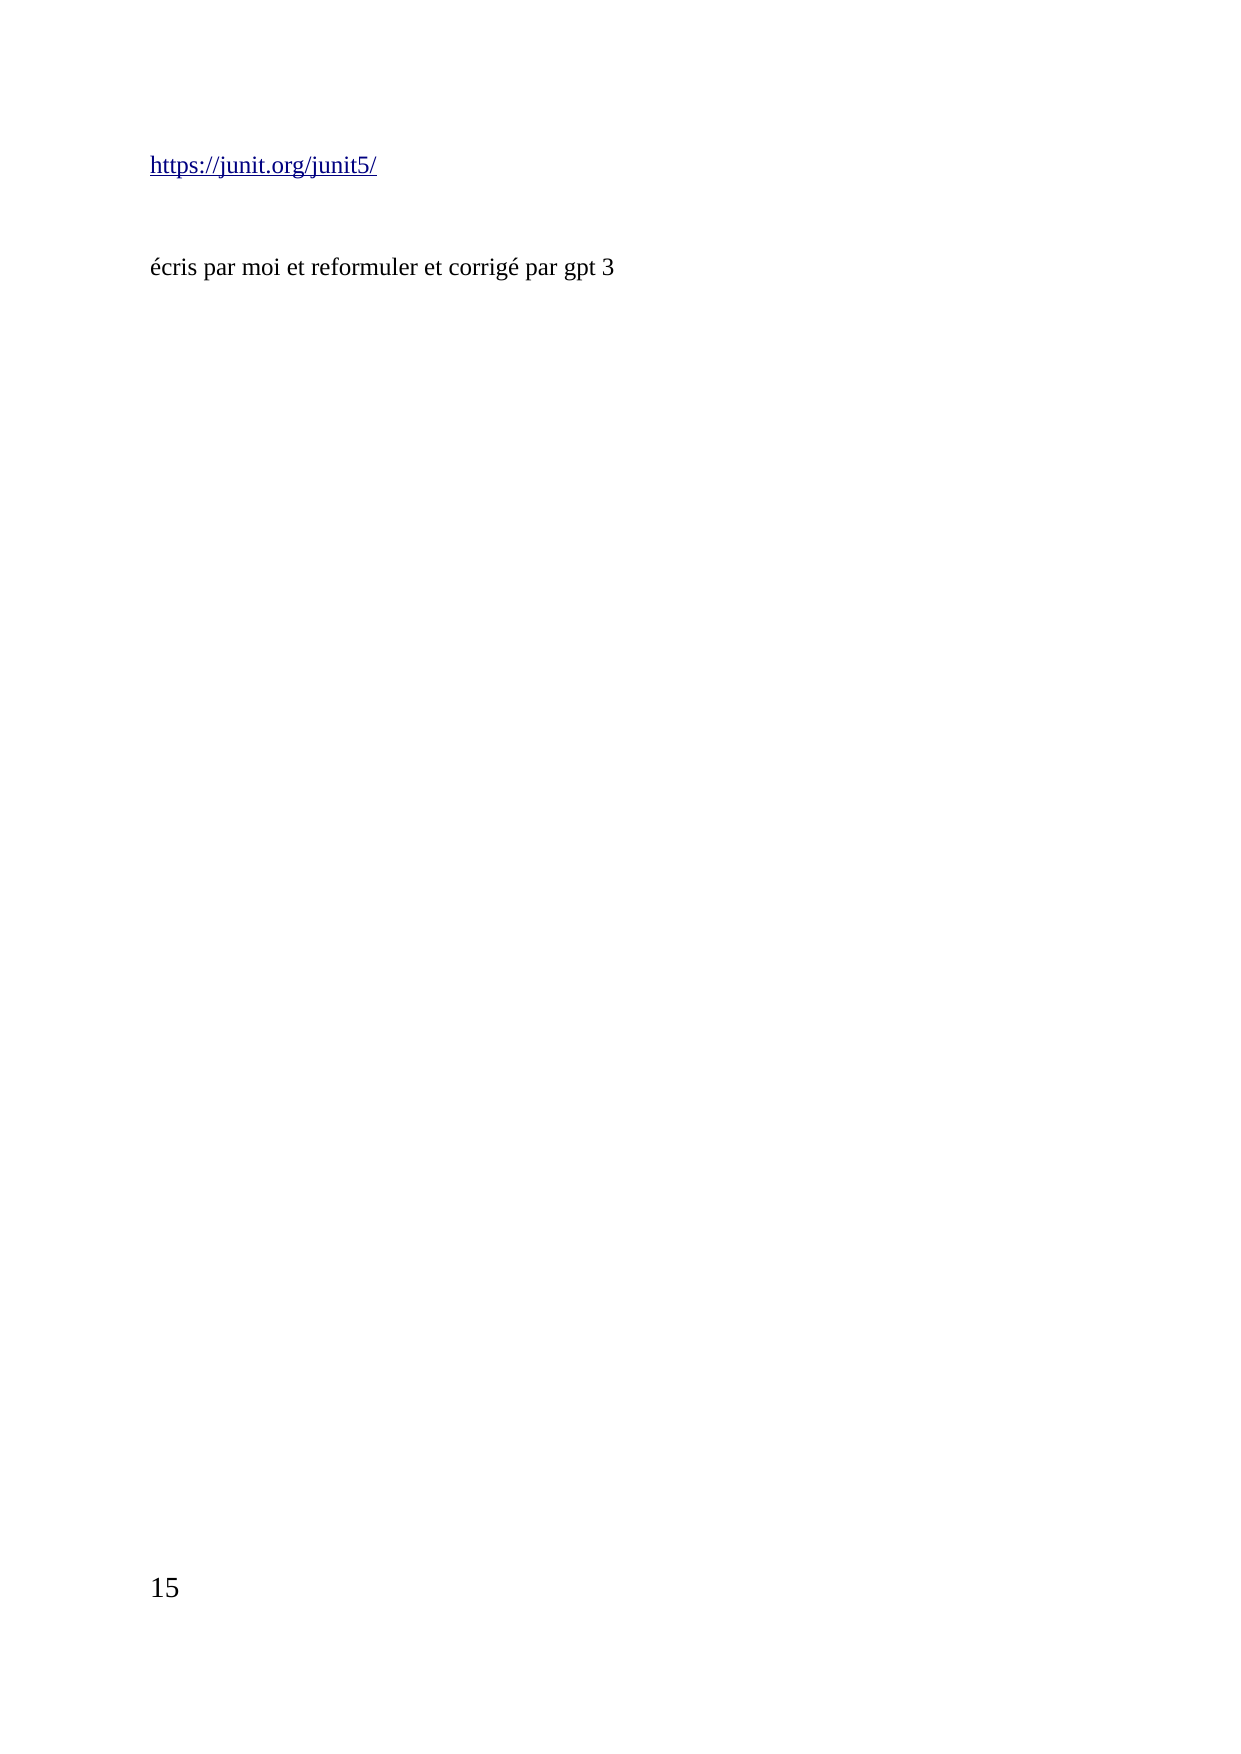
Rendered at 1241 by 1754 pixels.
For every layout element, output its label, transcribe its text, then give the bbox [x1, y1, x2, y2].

text écris par moi et reformuler et corrigé par gpt 3 [150, 252, 1090, 281]
text https://junit.org/junit5/ [150, 150, 1090, 179]
